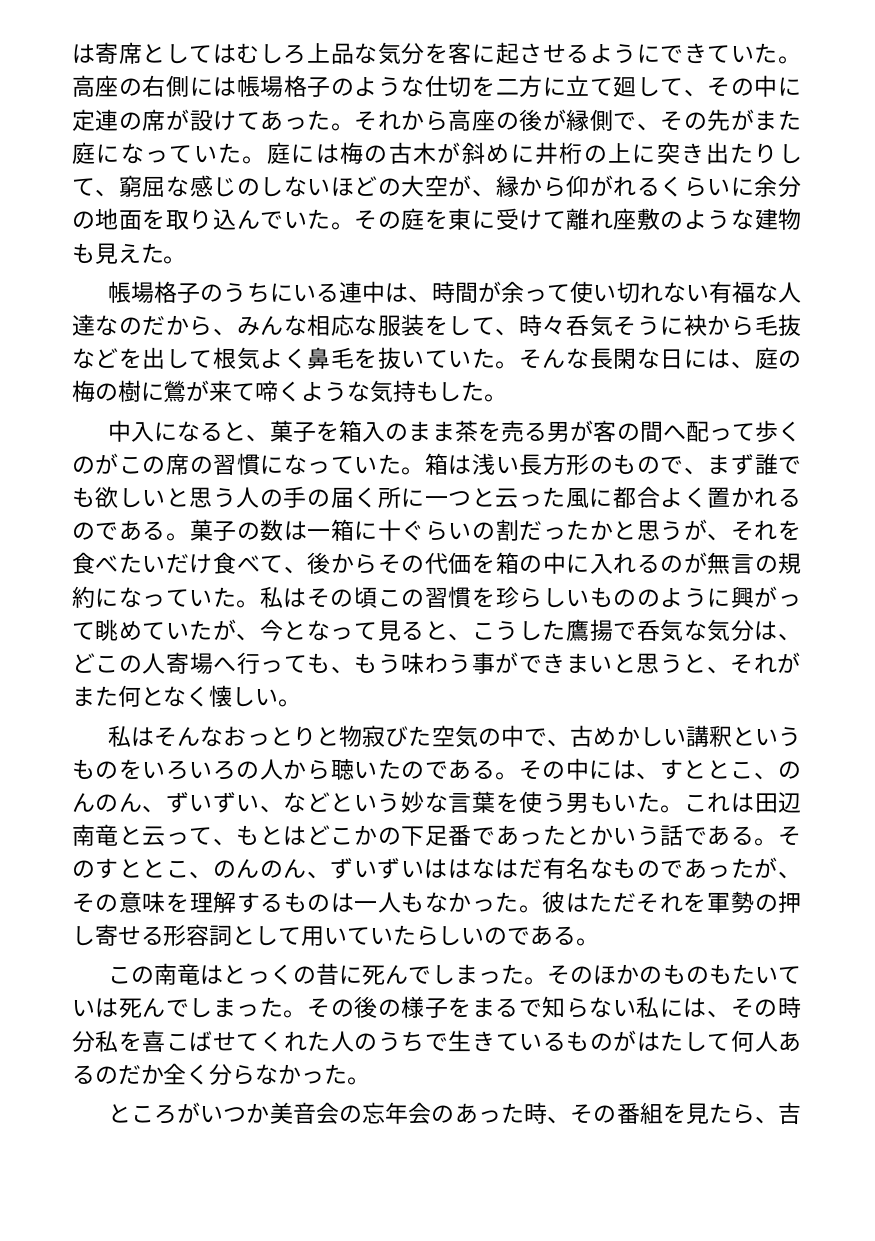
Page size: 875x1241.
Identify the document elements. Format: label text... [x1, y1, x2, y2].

text 中入になると、菓子を箱入のまま茶を売る男が客の間へ配って歩くのがこの席の習慣になっていた。箱は浅い長方形のもので、まず誰でも欲しいと思う人の手の届く所に一つと云った風に都合よく置かれるのである。菓子の数は一箱に十ぐらいの割だったかと思うが、それを食べたいだけ食べて、後からその代価を箱の中に入れるのが無言の規約になっていた。私はその頃この習慣を珍らしいもののように興がって眺めていたが、今となって見ると、こうした鷹揚で呑気な気分は、どこの人寄場へ行っても、もう味わう事ができまいと思うと、それがまた何となく懐しい。 [72, 413, 802, 712]
text は寄席としてはむしろ上品な気分を客に起させるようにできていた。高座の右側には帳場格子のような仕切を二方に立て廻して、その中に定連の席が設けてあった。それから高座の後が縁側で、その先がまた庭になっていた。庭には梅の古木が斜めに井桁の上に突き出たりして、窮屈な感じのしないほどの大空が、縁から仰がれるくらいに余分の地面を取り込んでいた。その庭を東に受けて離れ座敷のような建物も見えた。 [72, 36, 802, 269]
text この南竜はとっくの昔に死んでしまった。そのほかのものもたいていは死んでしまった。その後の様子をまるで知らない私には、その時分私を喜こばせてくれた人のうちで生きているものがはたして何人あるのだか全く分らなかった。 [72, 957, 802, 1090]
text 私はそんなおっとりと物寂びた空気の中で、古めかしい講釈というものをいろいろの人から聴いたのである。その中には、すととこ、のんのん、ずいずい、などという妙な言葉を使う男もいた。これは田辺南竜と云って、もとはどこかの下足番であったとかいう話である。そのすととこ、のんのん、ずいずいははなはだ有名なものであったが、その意味を理解するものは一人もなかった。彼はただそれを軍勢の押し寄せる形容詞として用いていたらしいのである。 [72, 718, 802, 951]
text 帳場格子のうちにいる連中は、時間が余って使い切れない有福な人達なのだから、みんな相応な服装をして、時々呑気そうに袂から毛抜などを出して根気よく鼻毛を抜いていた。そんな長閑な日には、庭の梅の樹に鶯が来て啼くような気持もした。 [72, 274, 802, 407]
text ところがいつか美音会の忘年会のあった時、その番組を見たら、吉 [72, 1096, 802, 1129]
